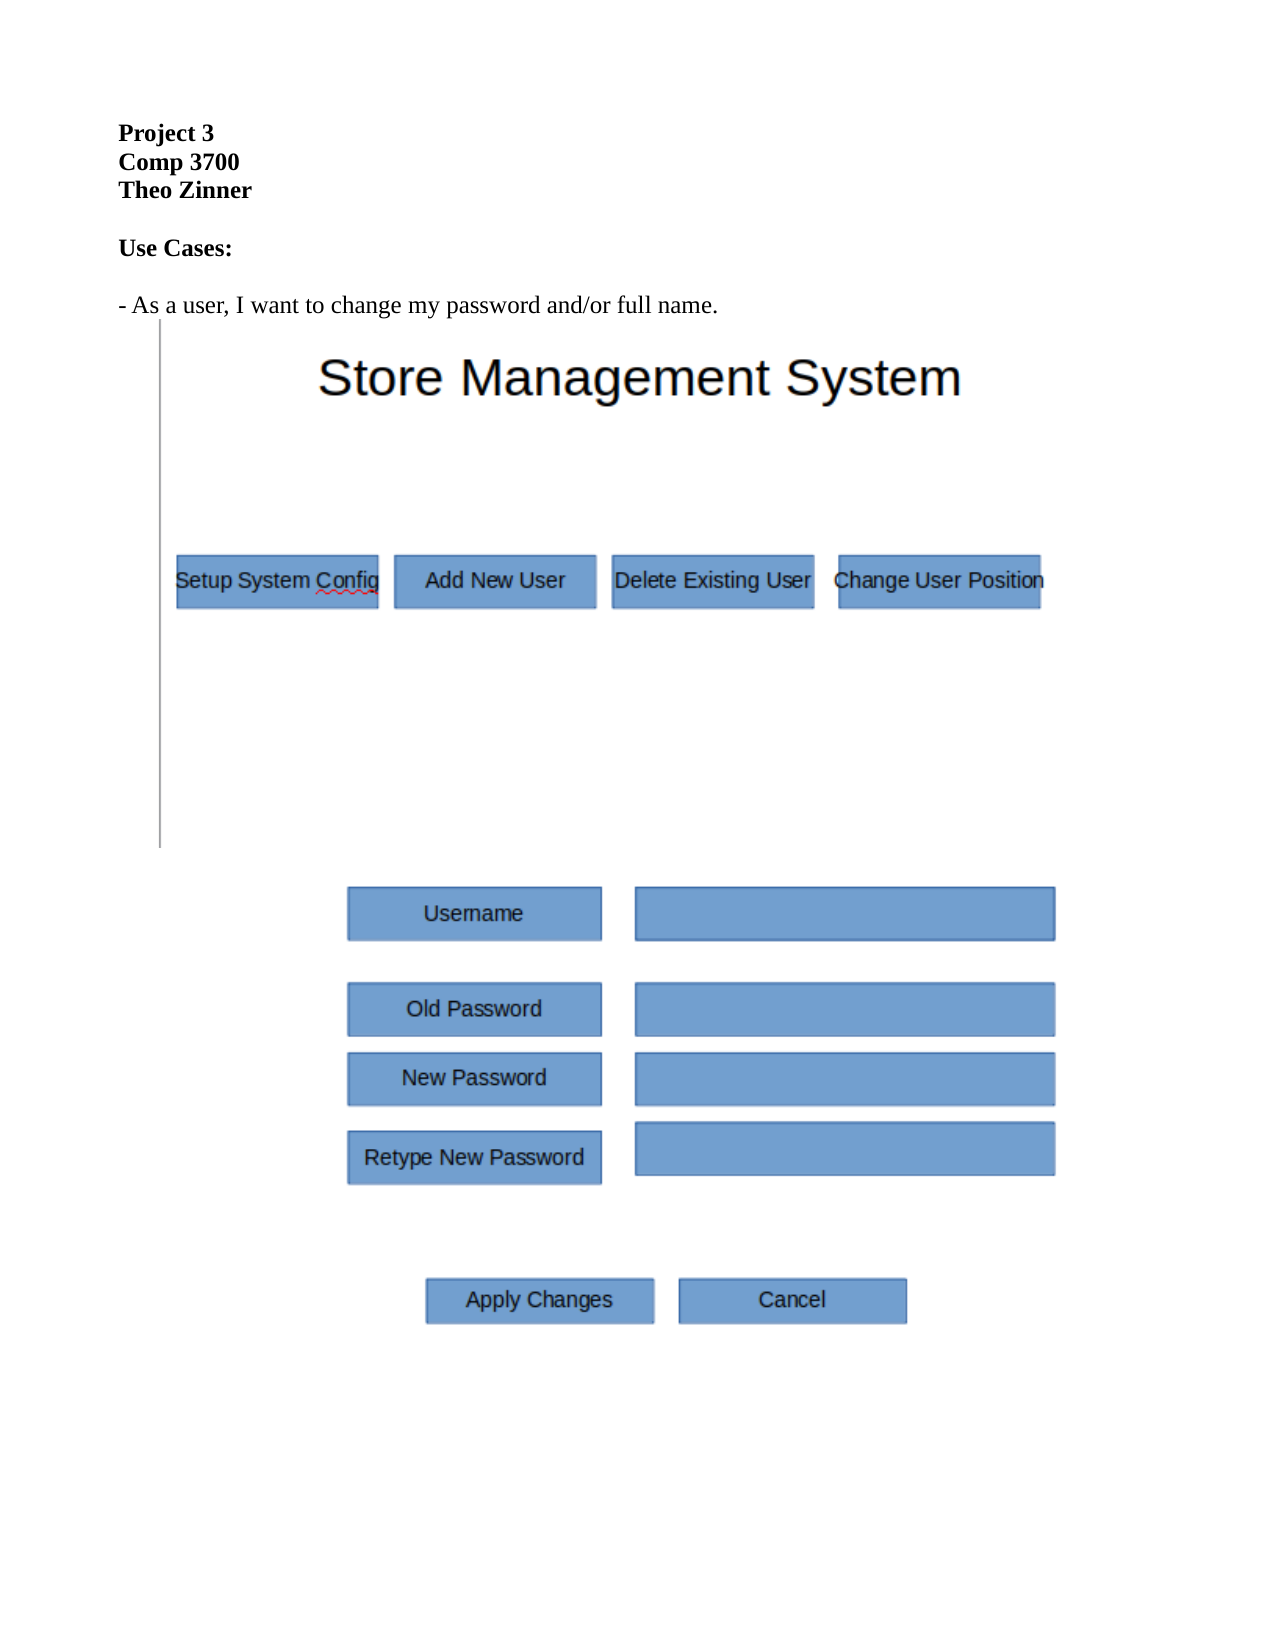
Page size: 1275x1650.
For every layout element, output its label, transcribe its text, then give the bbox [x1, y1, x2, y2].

text Theo Zinner [118, 176, 1157, 204]
text Use Cases: [118, 233, 1157, 262]
text - As a user, I want to change my password and/or full name. [118, 291, 1157, 319]
text Comp 3700 [118, 147, 1157, 176]
picture [161, 876, 1114, 1406]
picture [158, 319, 1117, 848]
text Project 3 [118, 118, 1157, 147]
